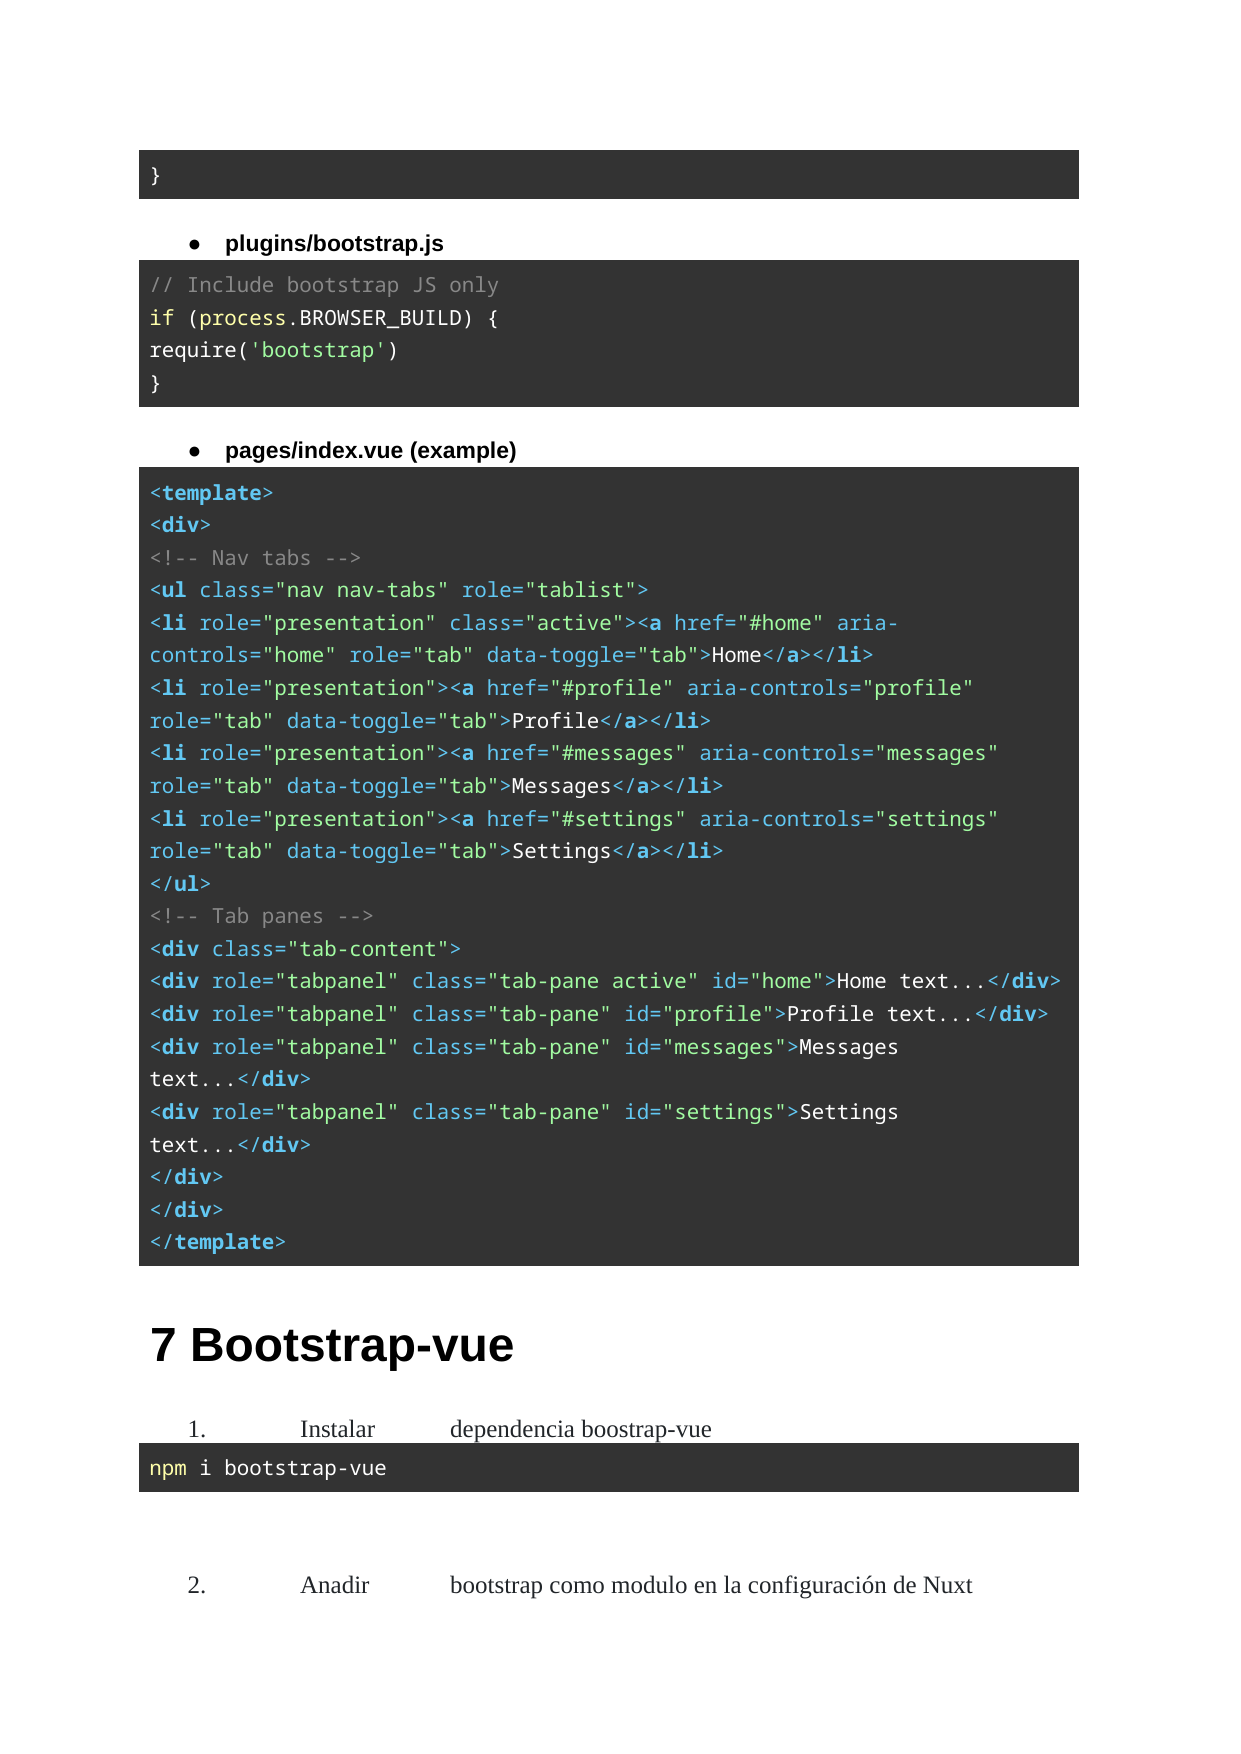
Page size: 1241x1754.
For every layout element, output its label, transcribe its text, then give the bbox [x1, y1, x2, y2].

table_header // Include bootstrap JS only if (process.BROWSER_BUILD) { require('bootstrap') } [139, 260, 1079, 407]
table_header npm i bootstrap-vue [139, 1443, 1079, 1492]
list plugins/bootstrap.js [187, 229, 1090, 256]
list Anadir bootstrap como modulo en la configuración de Nuxt [187, 1570, 1090, 1598]
list Instalar dependencia boostrap-vue [187, 1414, 1090, 1443]
table_header <template> <div> <!-- Nav tabs --> <ul class="nav nav-tabs" role="tablist"> <li role="presentation" class="active"><a href="#home" aria-controls="home" role="tab" data-toggle="tab">Home</a></li> <li role="presentation"><a href="#profile" aria-controls="profile" role="tab" data-toggle="tab">Profile</a></li> <li role="presentation"><a href="#messages" aria-controls="messages" role="tab" data-toggle="tab">Messages</a></li> <li role="presentation"><a href="#settings" aria-controls="settings" role="tab" data-toggle="tab">Settings</a></li> </ul> <!-- Tab panes --> <div class="tab-content"> <div role="tabpanel" class="tab-pane active" id="home">Home text...</div> <div role="tabpanel" class="tab-pane" id="profile">Profile text...</div> <div role="tabpanel" class="tab-pane" id="messages">Messages text...</div> <div role="tabpanel" class="tab-pane" id="settings">Settings text...</div> </div> </div> </template> [139, 467, 1079, 1266]
subtitle 7 Bootstrap-vue [150, 1316, 1090, 1371]
list pages/index.vue (example) [187, 437, 1090, 463]
table_header } [139, 150, 1079, 199]
